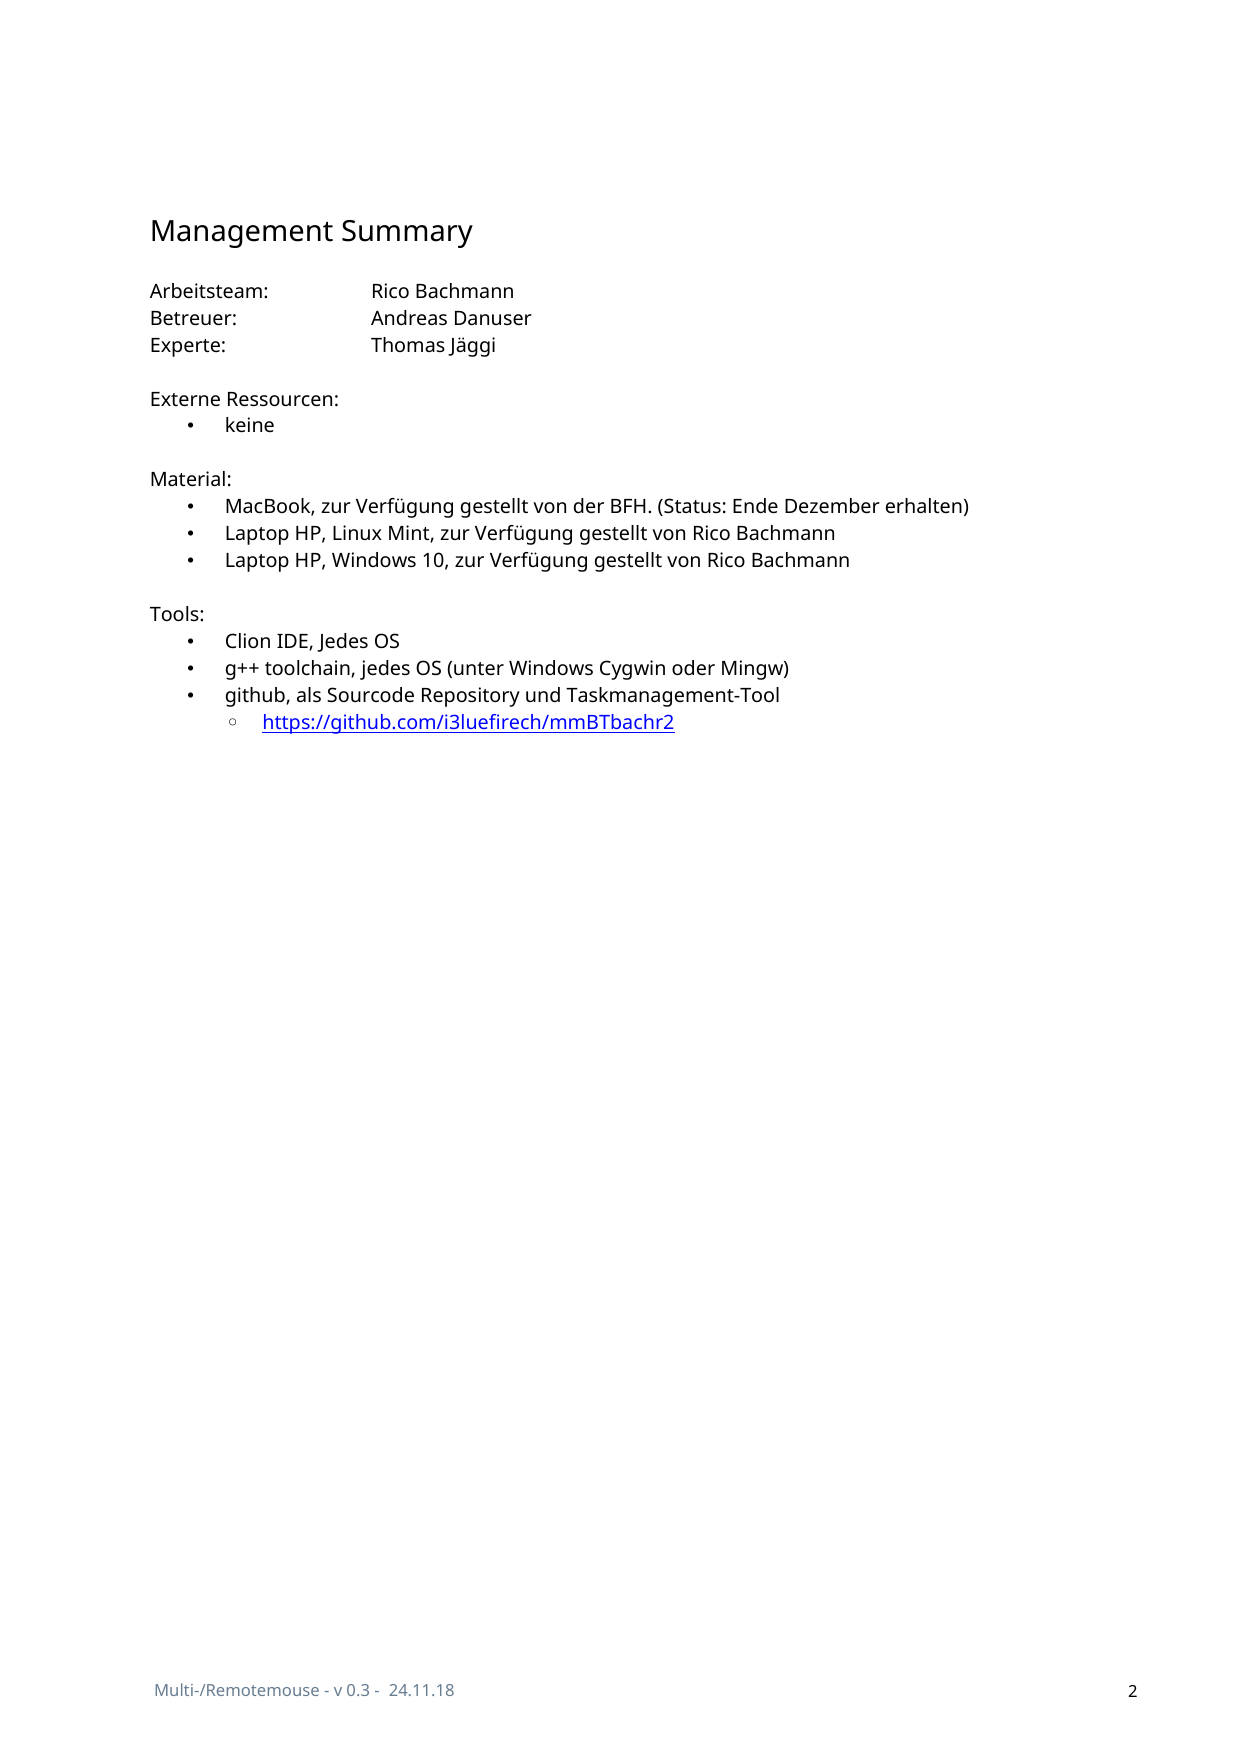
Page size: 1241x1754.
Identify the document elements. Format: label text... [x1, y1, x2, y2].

text Experte: Thomas Jäggi [149, 331, 1136, 358]
list Clion IDE, Jedes OS [187, 628, 1136, 654]
list g++ toolchain, jedes OS (unter Windows Cygwin oder Mingw) [187, 654, 1136, 682]
list Laptop HP, Windows 10, zur Verfügung gestellt von Rico Bachmann [187, 547, 1136, 574]
text Material: [149, 466, 1136, 493]
text Betreuer: Andreas Danuser [149, 304, 1136, 331]
text Management Summary [149, 210, 1136, 250]
text Arbeitsteam: Rico Bachmann [149, 277, 1136, 304]
text Externe Ressourcen: [149, 385, 1136, 412]
list Laptop HP, Linux Mint, zur Verfügung gestellt von Rico Bachmann [187, 520, 1136, 547]
list github, als Sourcode Repository und Taskmanagement-Tool [187, 682, 1136, 708]
list https://github.com/i3luefirech/mmBTbachr2 [224, 708, 1136, 736]
text Tools: [149, 601, 1136, 628]
list MacBook, zur Verfügung gestellt von der BFH. (Status: Ende Dezember erhalten) [187, 493, 1136, 520]
list keine [187, 412, 1136, 439]
